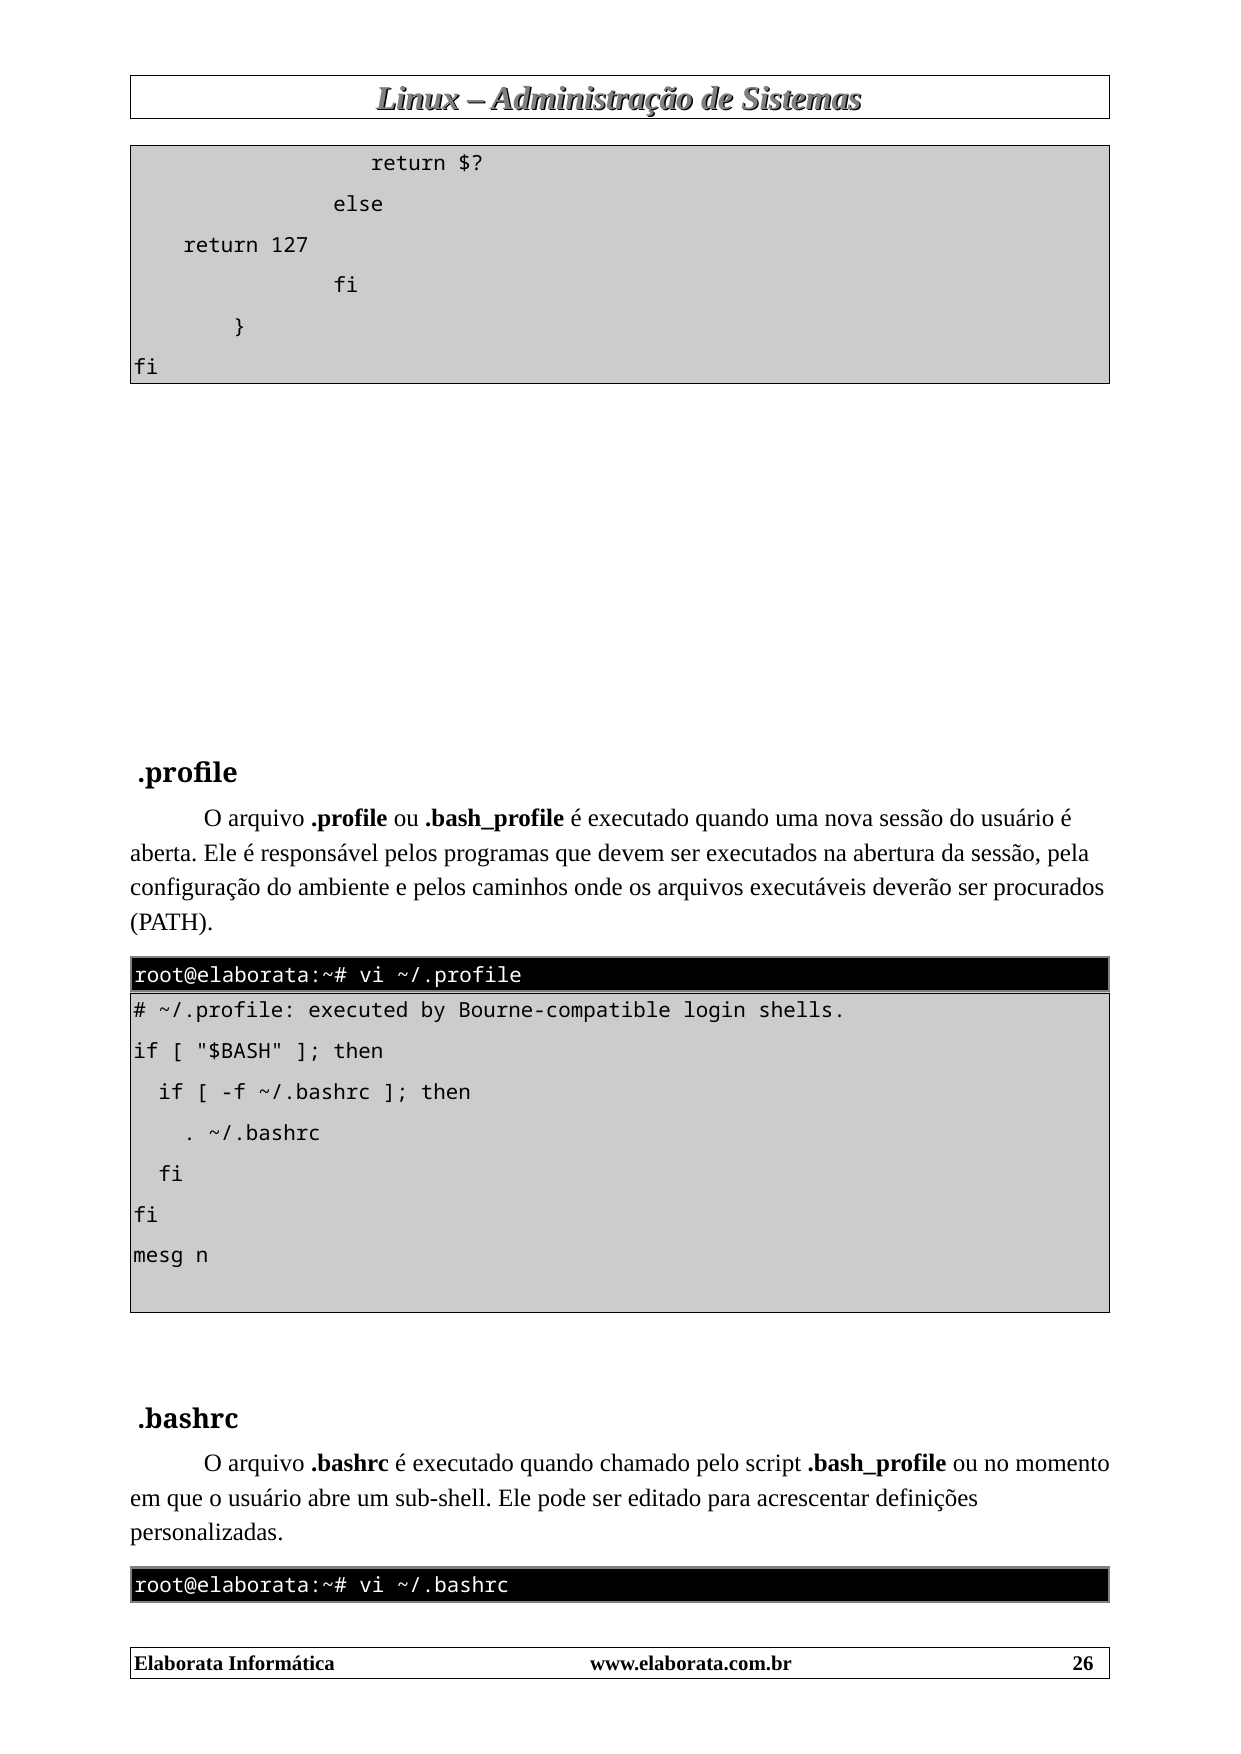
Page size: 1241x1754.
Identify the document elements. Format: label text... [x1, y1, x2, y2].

text return $? [131, 146, 1109, 177]
text fi [131, 349, 1109, 383]
text if [ "$BASH" ]; then [131, 1033, 1109, 1065]
text fi [131, 1156, 1109, 1187]
text } [131, 308, 1109, 340]
text root@elaborata:~# vi ~/.profile [132, 958, 1108, 990]
text O arquivo .profile ou .bash_profile é executado quando uma nova sessão do usuário é aberta. Ele é responsável pelos programas que devem ser executados na abertura da sessão, pela configuração do ambiente e pelos caminhos onde os arquivos executáveis deverão ser procurados (PATH). [130, 803, 1110, 935]
text if [ -f ~/.bashrc ]; then [131, 1074, 1109, 1106]
subtitle .profile [130, 754, 1110, 791]
text fi [131, 267, 1109, 299]
text else [131, 186, 1109, 217]
text O arquivo .bashrc é executado quando chamado pelo script .bash_profile ou no momento em que o usuário abre um sub-shell. Ele pode ser editado para acrescentar definições personalizadas. [130, 1448, 1110, 1546]
subtitle .bashrc [130, 1399, 1110, 1436]
text return 127 [131, 227, 1109, 258]
text root@elaborata:~# vi ~/.bashrc [132, 1569, 1108, 1601]
text mesg n [131, 1237, 1109, 1269]
text fi [131, 1197, 1109, 1228]
text # ~/.profile: executed by Bourne-compatible login shells. [131, 994, 1109, 1024]
text . ~/.bashrc [131, 1115, 1109, 1146]
